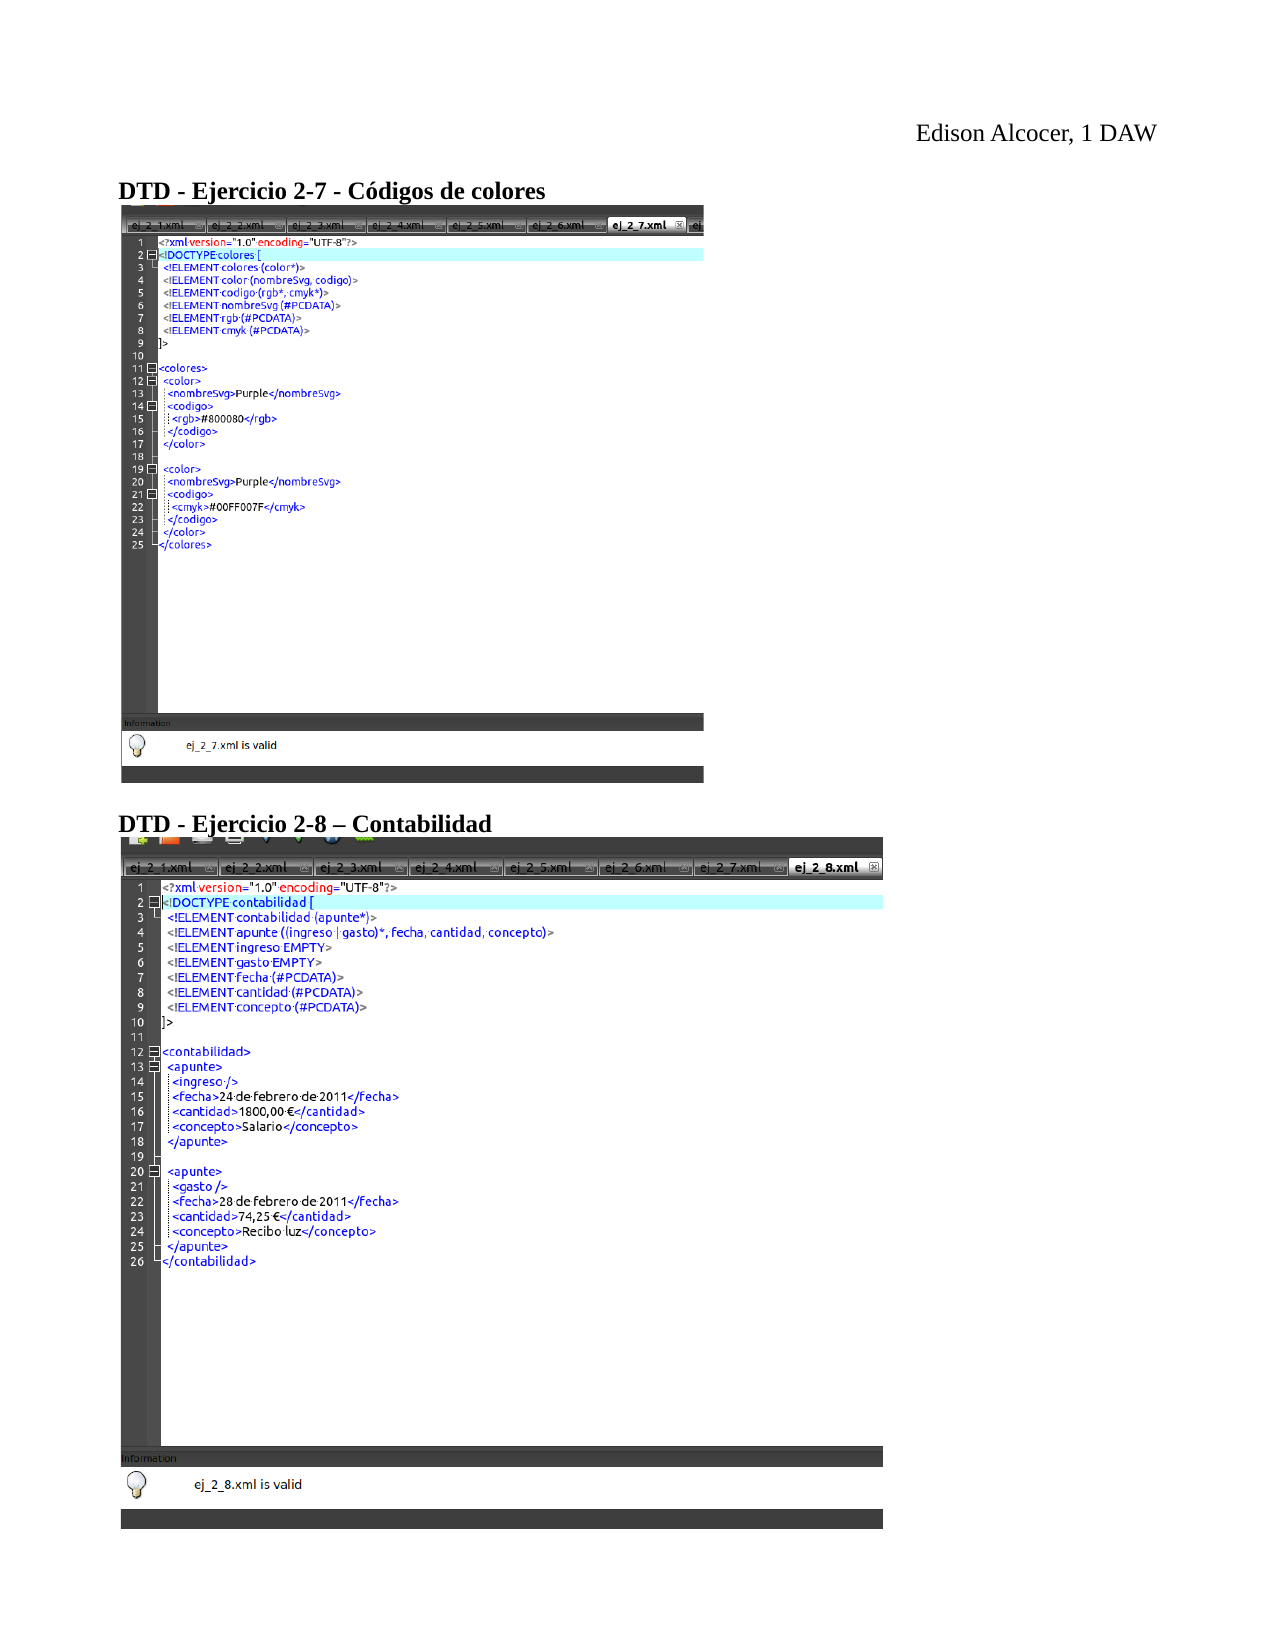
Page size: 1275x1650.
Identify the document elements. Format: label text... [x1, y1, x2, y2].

picture [121, 205, 704, 783]
text DTD - Ejercicio 2-7 - Códigos de colores [118, 176, 1157, 205]
picture [120, 837, 883, 1529]
text DTD - Ejercicio 2-8 – Contabilidad [118, 809, 1157, 838]
